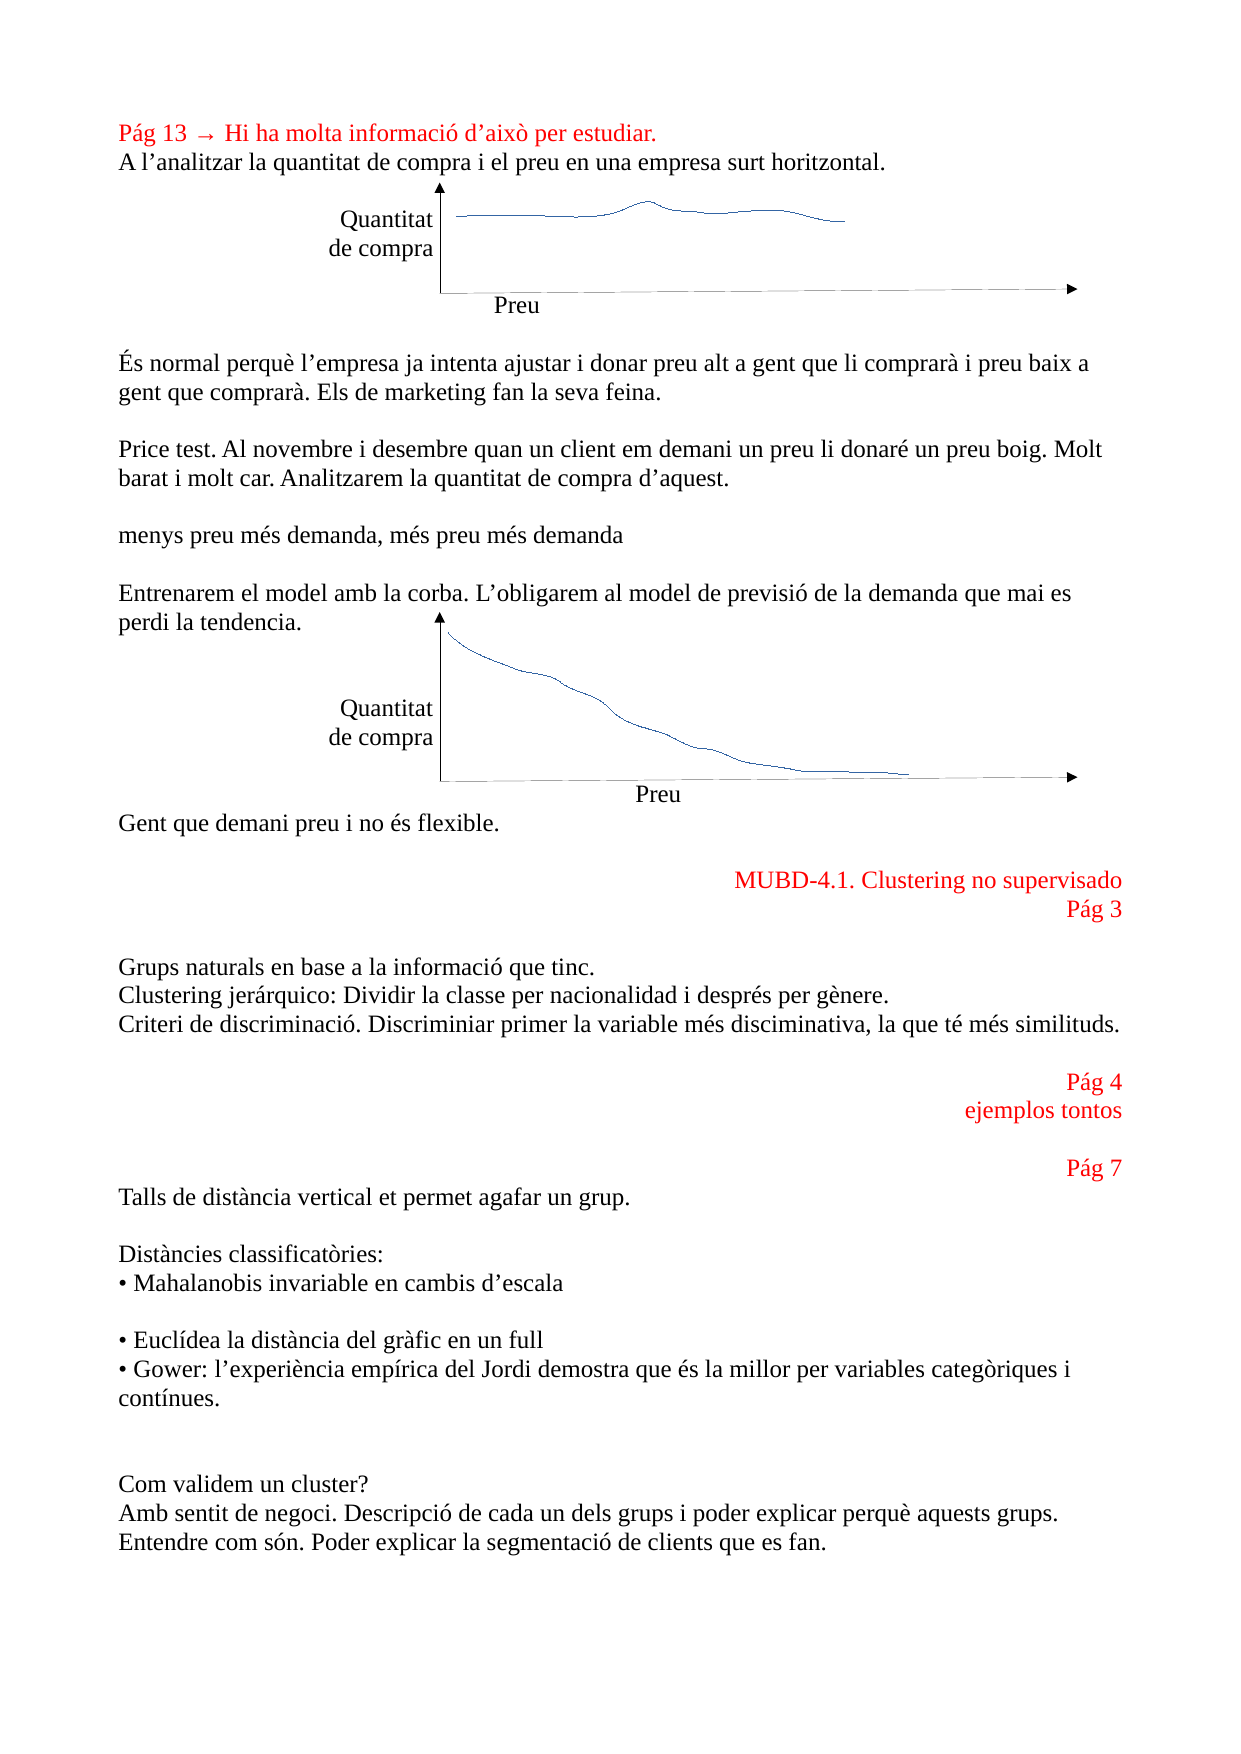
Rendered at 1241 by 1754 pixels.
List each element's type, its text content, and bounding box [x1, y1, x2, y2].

text menys preu més demanda, més preu més demanda [118, 521, 1122, 549]
text ejemplos tontos [118, 1096, 1122, 1124]
text Distàncies classificatòries: [118, 1239, 1122, 1268]
text Grups naturals en base a la informació que tinc. [118, 952, 1122, 981]
text [441, 204, 1122, 233]
text • Gower: l’experiència empírica del Jordi demostra que és la millor per variables categòriques i contínues. [118, 1354, 1122, 1412]
text Amb sentit de negoci. Descripció de cada un dels grups i poder explicar perquè aquests grups. Entendre com són. Poder explicar la segmentació de clients que es fan. [118, 1498, 1122, 1556]
text Entrenarem el model amb la corba. L’obligarem al model de previsió de la demanda que mai es perdi la tendencia. [118, 578, 1122, 636]
text Preu [118, 291, 1122, 319]
text Gent que demani preu i no és flexible. [118, 808, 1122, 837]
text Pág 13 → Hi ha molta informació d’això per estudiar. [118, 118, 1122, 147]
text [441, 233, 1122, 262]
text Pág 7 [118, 1153, 1122, 1182]
text • Euclídea la distància del gràfic en un full [118, 1326, 1122, 1354]
text Quantitat [118, 693, 440, 722]
text • Mahalanobis invariable en cambis d’escala [118, 1268, 1122, 1297]
text Preu [118, 779, 1122, 808]
text de compra [118, 722, 440, 751]
text Quantitat [118, 204, 440, 233]
text Pág 3 [118, 894, 1122, 923]
text A l’analitzar la quantitat de compra i el preu en una empresa surt horitzontal. [118, 147, 1122, 176]
text Pág 4 [118, 1067, 1122, 1096]
text Com validem un cluster? [118, 1469, 1122, 1498]
text Talls de distància vertical et permet agafar un grup. [118, 1182, 1122, 1211]
text [441, 722, 1122, 751]
text MUBD-4.1. Clustering no supervisado [118, 866, 1122, 894]
text [441, 693, 1122, 722]
text de compra [118, 233, 440, 262]
text Price test. Al novembre i desembre quan un client em demani un preu li donaré un preu boig. Molt barat i molt car. Analitzarem la quantitat de compra d’aquest. [118, 434, 1122, 492]
text Clustering jerárquico: Dividir la classe per nacionalidad i després per gènere. [118, 981, 1122, 1009]
text És normal perquè l’empresa ja intenta ajustar i donar preu alt a gent que li comprarà i preu baix a gent que comprarà. Els de marketing fan la seva feina. [118, 348, 1122, 406]
text Criteri de discriminació. Discriminiar primer la variable més disciminativa, la que té més similituds. [118, 1009, 1122, 1038]
